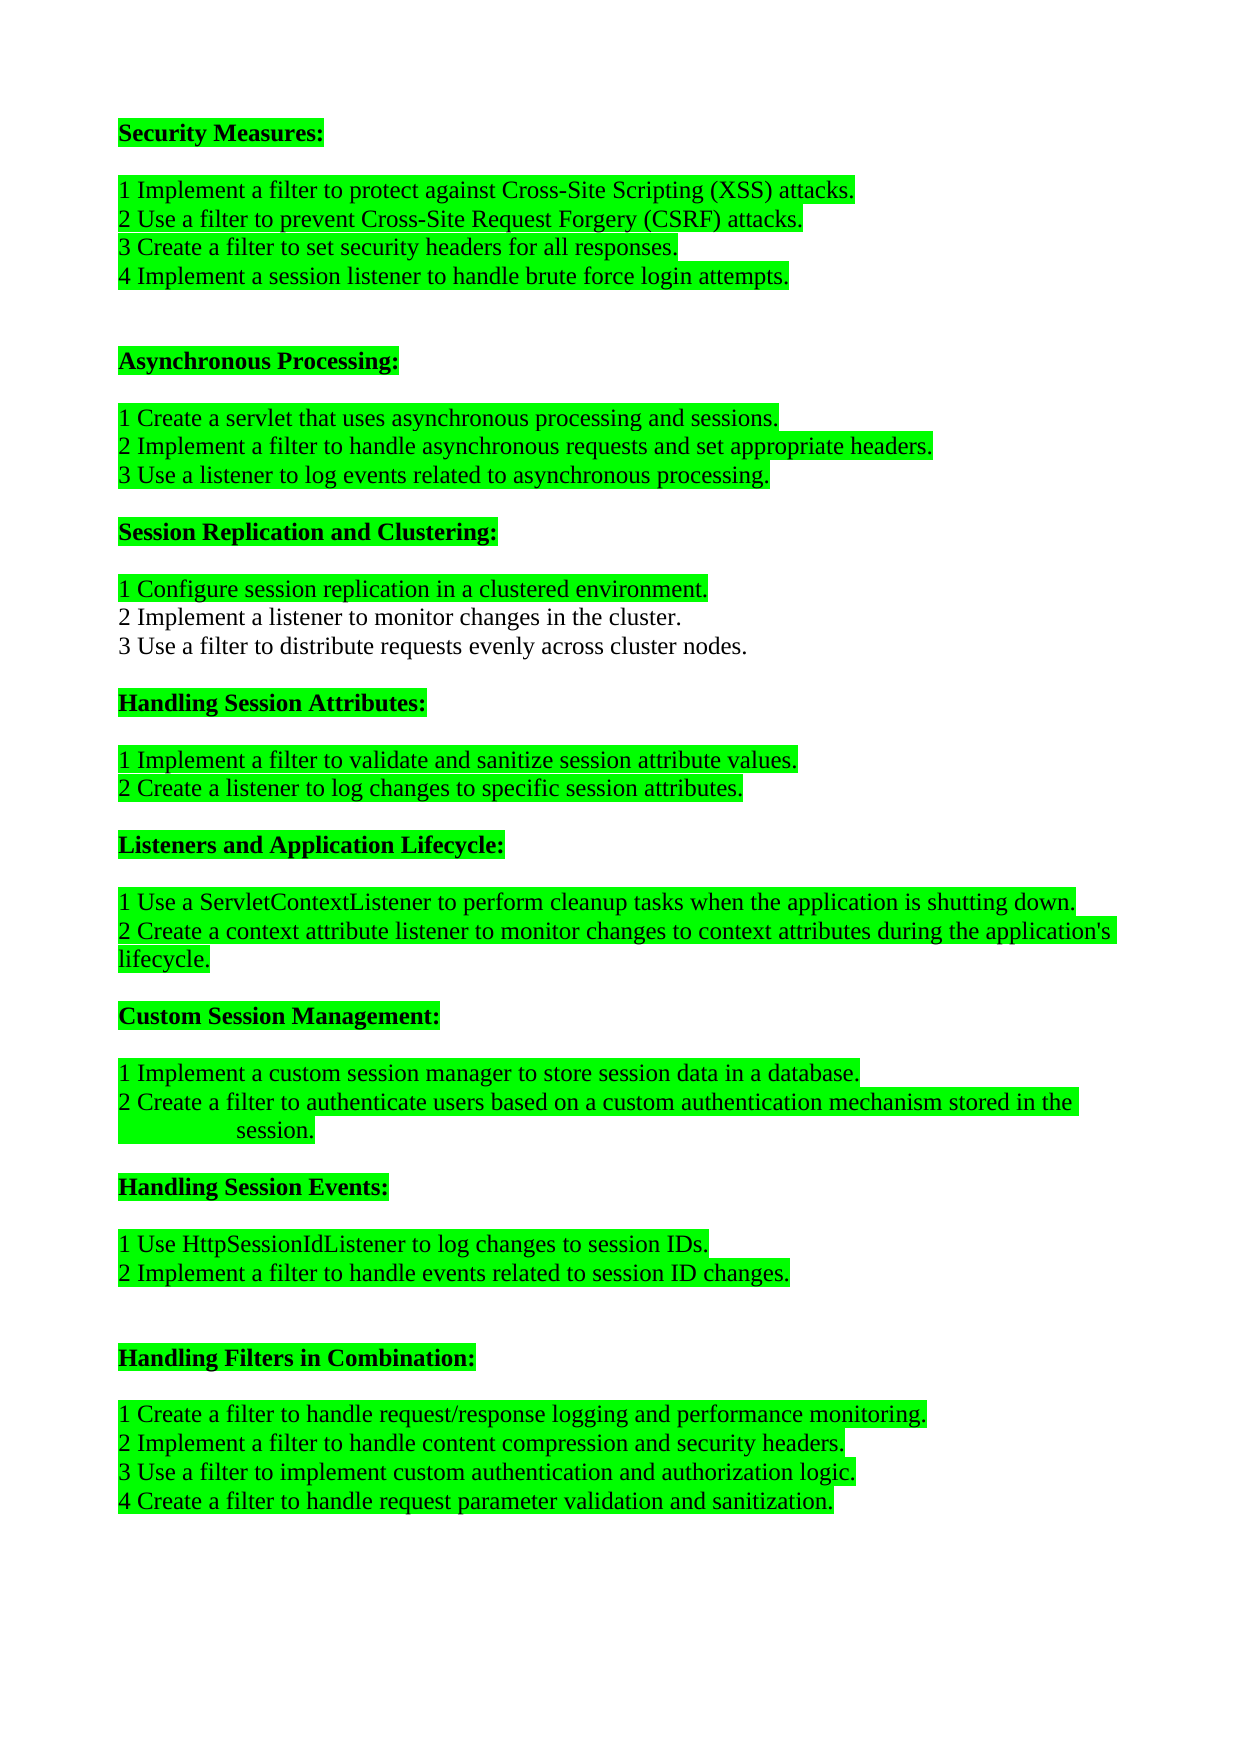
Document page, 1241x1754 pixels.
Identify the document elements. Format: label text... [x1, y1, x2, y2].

text 1 Implement a custom session manager to store session data in a database. [118, 1058, 1122, 1087]
text 2 Use a filter to prevent Cross-Site Request Forgery (CSRF) attacks. [118, 204, 1122, 232]
text 4 Create a filter to handle request parameter validation and sanitization. [118, 1486, 1122, 1514]
text Listeners and Application Lifecycle: [118, 830, 1122, 859]
text 1 Configure session replication in a clustered environment. [118, 574, 1122, 602]
text Handling Session Attributes: [118, 688, 1122, 717]
text 1 Create a filter to handle request/response logging and performance monitoring. [118, 1399, 1122, 1428]
text 2 Implement a filter to handle asynchronous requests and set appropriate headers. [118, 431, 1122, 460]
text 1 Implement a filter to protect against Cross-Site Scripting (XSS) attacks. [118, 175, 1122, 204]
text 2 Implement a listener to monitor changes in the cluster. [118, 602, 1122, 631]
text Handling Session Events: [118, 1172, 1122, 1201]
text 3 Use a filter to distribute requests evenly across cluster nodes. [118, 631, 1122, 660]
text Custom Session Management: [118, 1001, 1122, 1030]
text 3 Use a filter to implement custom authentication and authorization logic. [118, 1457, 1122, 1486]
text 1 Use a ServletContextListener to perform cleanup tasks when the application is shutting down. [118, 887, 1122, 916]
text Asynchronous Processing: [118, 346, 1122, 375]
text 1 Implement a filter to validate and sanitize session attribute values. [118, 745, 1122, 773]
text 4 Implement a session listener to handle brute force login attempts. [118, 261, 1122, 290]
text 3 Use a listener to log events related to asynchronous processing. [118, 460, 1122, 489]
text 2 Implement a filter to handle content compression and security headers. [118, 1428, 1122, 1457]
text 1 Use HttpSessionIdListener to log changes to session IDs. [118, 1229, 1122, 1258]
text 2 Create a context attribute listener to monitor changes to context attributes during the application's lifecycle. [118, 916, 1122, 973]
text 3 Create a filter to set security headers for all responses. [118, 232, 1122, 261]
text 2 Create a listener to log changes to specific session attributes. [118, 773, 1122, 802]
text Handling Filters in Combination: [118, 1343, 1122, 1371]
text Security Measures: [118, 118, 1122, 147]
text 2 Implement a filter to handle events related to session ID changes. [118, 1258, 1122, 1287]
text 1 Create a servlet that uses asynchronous processing and sessions. [118, 403, 1122, 431]
text 2 Create a filter to authenticate users based on a custom authentication mechanism stored in the session. [118, 1087, 1122, 1144]
text Session Replication and Clustering: [118, 517, 1122, 546]
